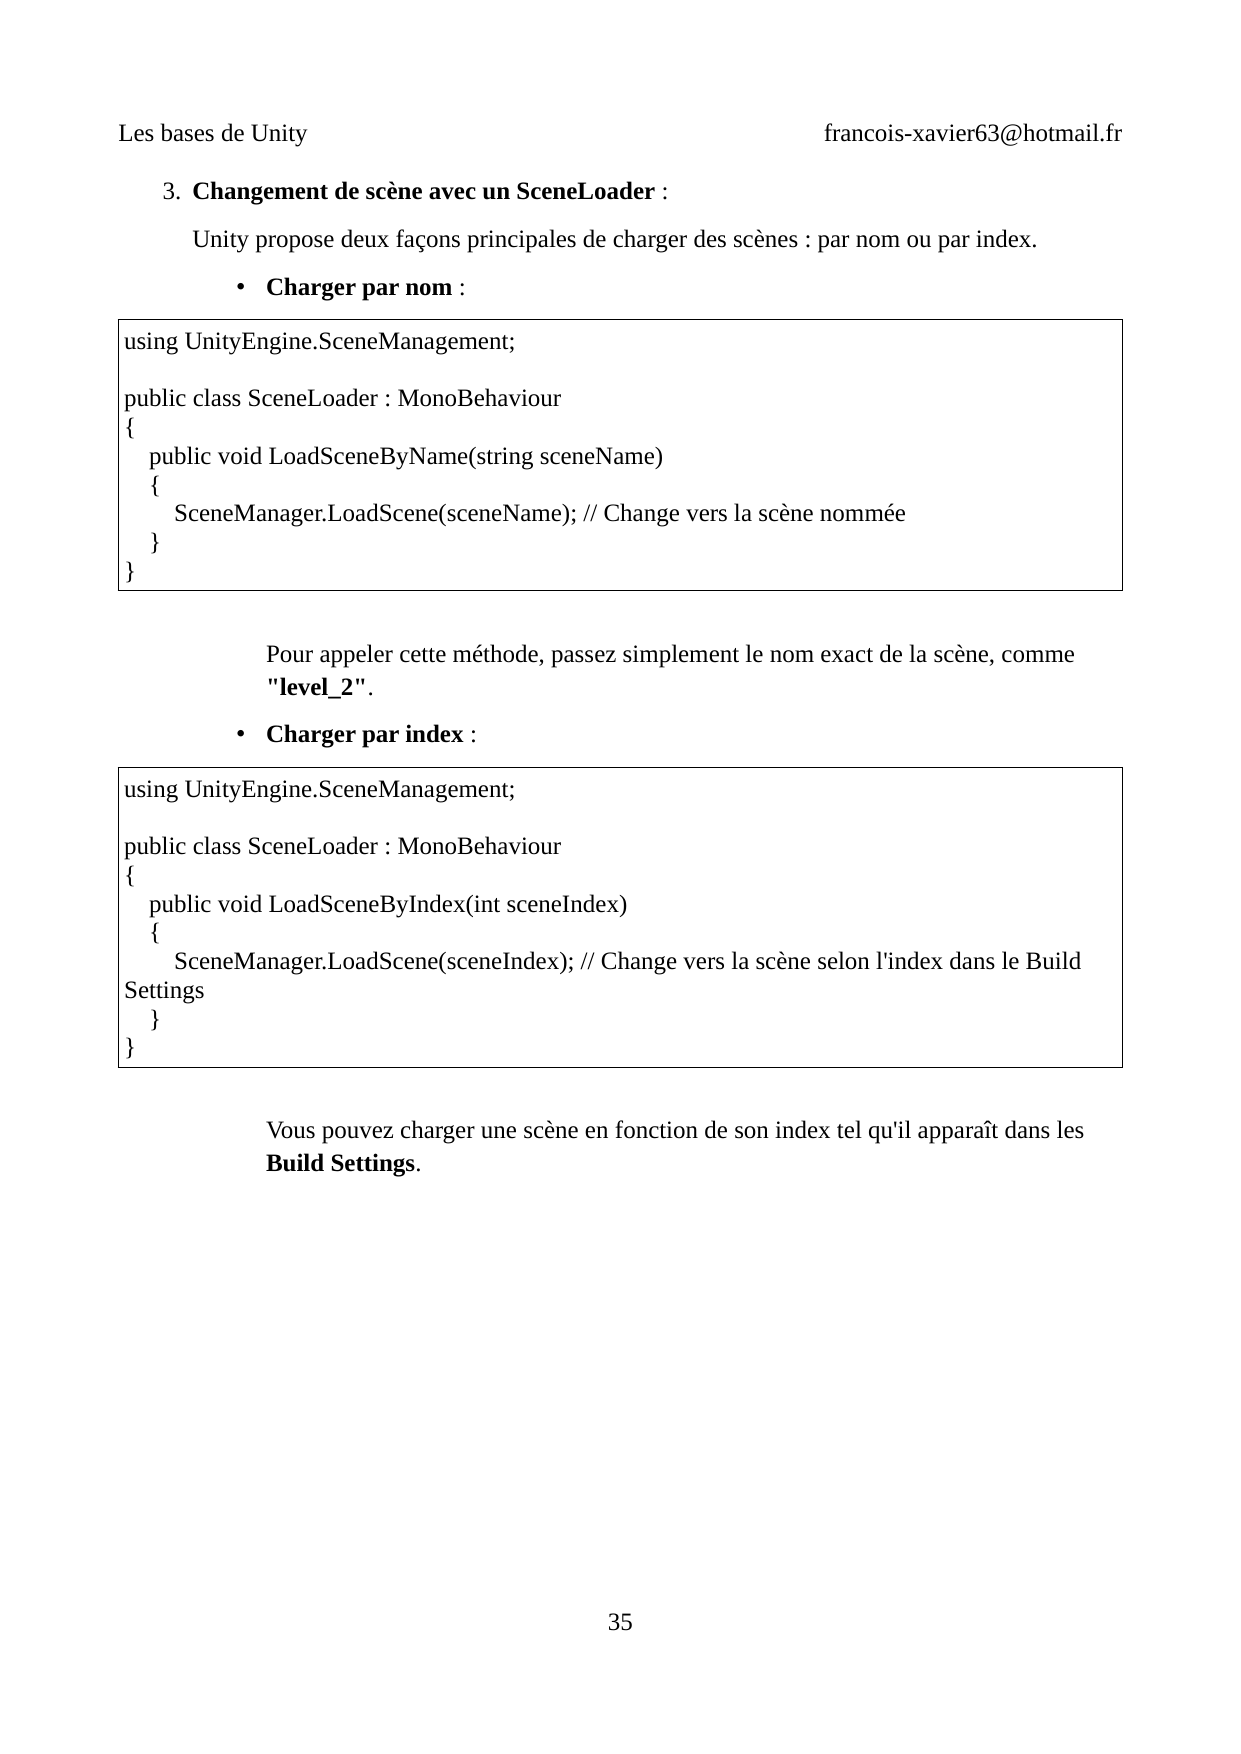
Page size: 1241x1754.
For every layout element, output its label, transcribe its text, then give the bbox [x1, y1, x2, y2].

table_header using UnityEngine.SceneManagement; public class SceneLoader : MonoBehaviour { public void LoadSceneByIndex(int sceneIndex) { SceneManager.LoadScene(sceneIndex); // Change vers la scène selon l'index dans le Build Settings } } [119, 768, 1122, 1067]
list Pour appeler cette méthode, passez simplement le nom exact de la scène, comme "level_2". [236, 639, 1122, 700]
list Changement de scène avec un SceneLoader : [162, 176, 1122, 205]
list Unity propose deux façons principales de charger des scènes : par nom ou par index. [162, 224, 1122, 253]
list Vous pouvez charger une scène en fonction de son index tel qu'il apparaît dans les Build Settings. [236, 1116, 1122, 1177]
table_header using UnityEngine.SceneManagement; public class SceneLoader : MonoBehaviour { public void LoadSceneByName(string sceneName) { SceneManager.LoadScene(sceneName); // Change vers la scène nommée } } [119, 320, 1122, 590]
list Charger par nom : [236, 272, 1122, 300]
list Charger par index : [236, 719, 1122, 748]
